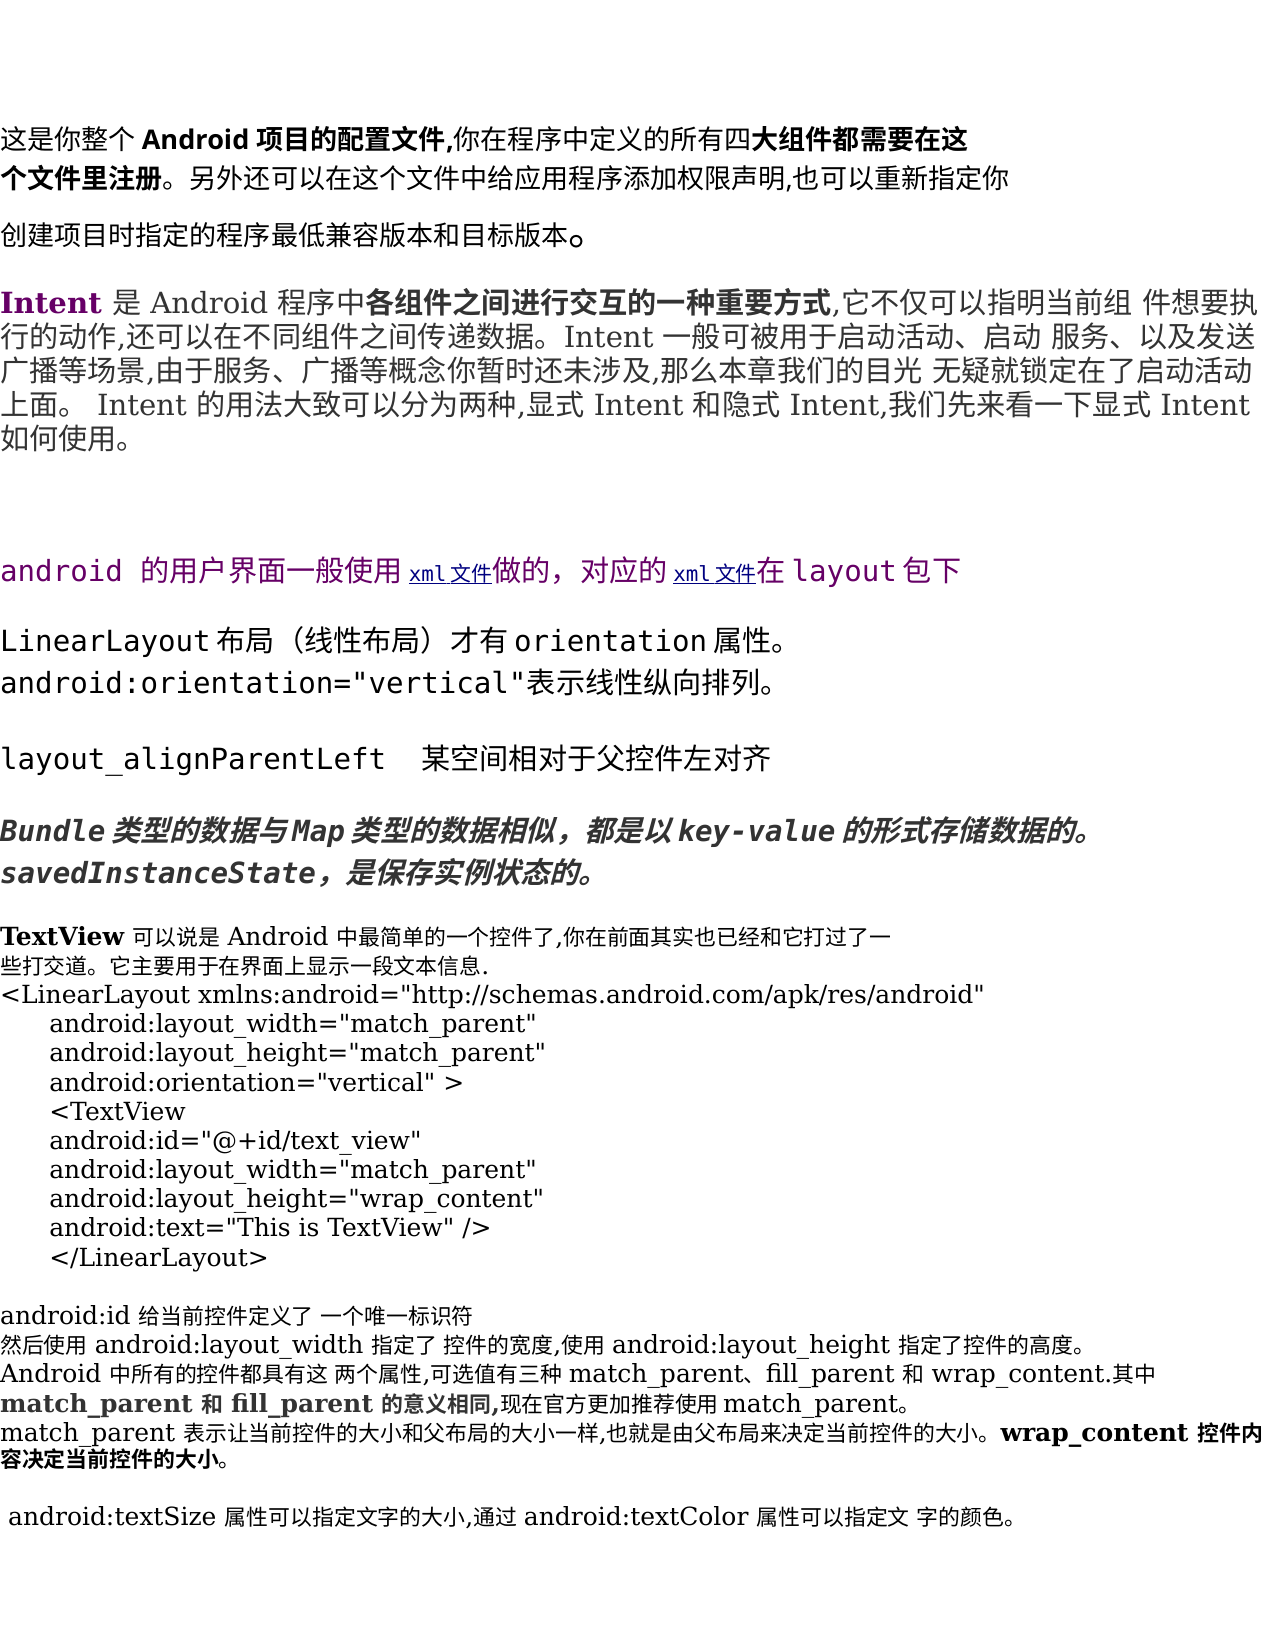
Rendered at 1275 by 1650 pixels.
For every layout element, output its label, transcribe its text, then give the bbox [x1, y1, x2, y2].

text android:layout_width="match_parent" [49, 1155, 1275, 1184]
text android:layout_height="match_parent" [49, 1038, 1275, 1068]
text android 的用户界面一般使用xml文件做的，对应的xml文件在layout包下 [0, 554, 1275, 588]
text 些打交道。它主要用于在界面上显示一段文本信息. [0, 951, 1275, 980]
text LinearLayout布局（线性布局）才有orientation属性。 [0, 617, 1275, 659]
text <TextView [49, 1097, 1275, 1126]
text android:text="This is TextView" /> [49, 1213, 1275, 1243]
text Android 中所有的控件都具有这 两个属性,可选值有三种 match_parent、fill_parent 和 wrap_content.其中 match_parent 和 fill_parent 的意义相同,现在官方更加推荐使用match_parent。 [0, 1359, 1275, 1418]
text android:layout_height="wrap_content" [49, 1184, 1275, 1213]
text 个文件里注册。另外还可以在这个文件中给应用程序添加权限声明,也可以重新指定你 [0, 157, 1275, 197]
text layout_alignParentLeft 某空间相对于父控件左对齐 [0, 736, 1275, 778]
text Intent 是 Android 程序中各组件之间进行交互的一种重要方式,它不仅可以指明当前组 件想要执行的动作,还可以在不同组件之间传递数据。Intent 一般可被用于启动活动、启动 服务、以及发送广播等场景,由于服务、广播等概念你暂时还未涉及,那么本章我们的目光 无疑就锁定在了启动活动上面。 Intent 的用法大致可以分为两种,显式 Intent 和隐式 Intent,我们先来看一下显式 Intent 如何使用。 [0, 286, 1275, 456]
text android:textSize 属性可以指定文字的大小,通过 android:textColor 属性可以指定文 字的颜色。 [0, 1502, 1275, 1531]
text match_parent 表示让当前控件的大小和父布局的大小一样,也就是由父布局来决定当前控件的大小。wrap_content 控件内容决定当前控件的大小。 [0, 1418, 1275, 1473]
text android:id 给当前控件定义了 一个唯一标识符 [0, 1301, 1275, 1330]
text <LinearLayout xmlns:android="http://schemas.android.com/apk/res/android" [0, 980, 1275, 1009]
text android:orientation="vertical" > [49, 1068, 1275, 1097]
text android:layout_width="match_parent" [49, 1009, 1275, 1038]
text android:id="@+id/text_view" [49, 1126, 1275, 1155]
text </LinearLayout> [49, 1243, 1275, 1272]
text TextView 可以说是 Android 中最简单的一个控件了,你在前面其实也已经和它打过了一 [0, 922, 1275, 951]
text savedInstanceState，是保存实例状态的。 [0, 850, 1275, 892]
text 创建项目时指定的程序最低兼容版本和目标版本。 [0, 197, 1275, 257]
text android:orientation="vertical"表示线性纵向排列。 [0, 659, 1275, 702]
text 这是你整个 Android 项目的配置文件,你在程序中定义的所有四大组件都需要在这 [0, 118, 1275, 157]
text 然后使用 android:layout_width 指定了 控件的宽度,使用 android:layout_height 指定了控件的高度。 [0, 1330, 1275, 1359]
text Bundle类型的数据与Map类型的数据相似，都是以key-value的形式存储数据的。 [0, 808, 1275, 850]
